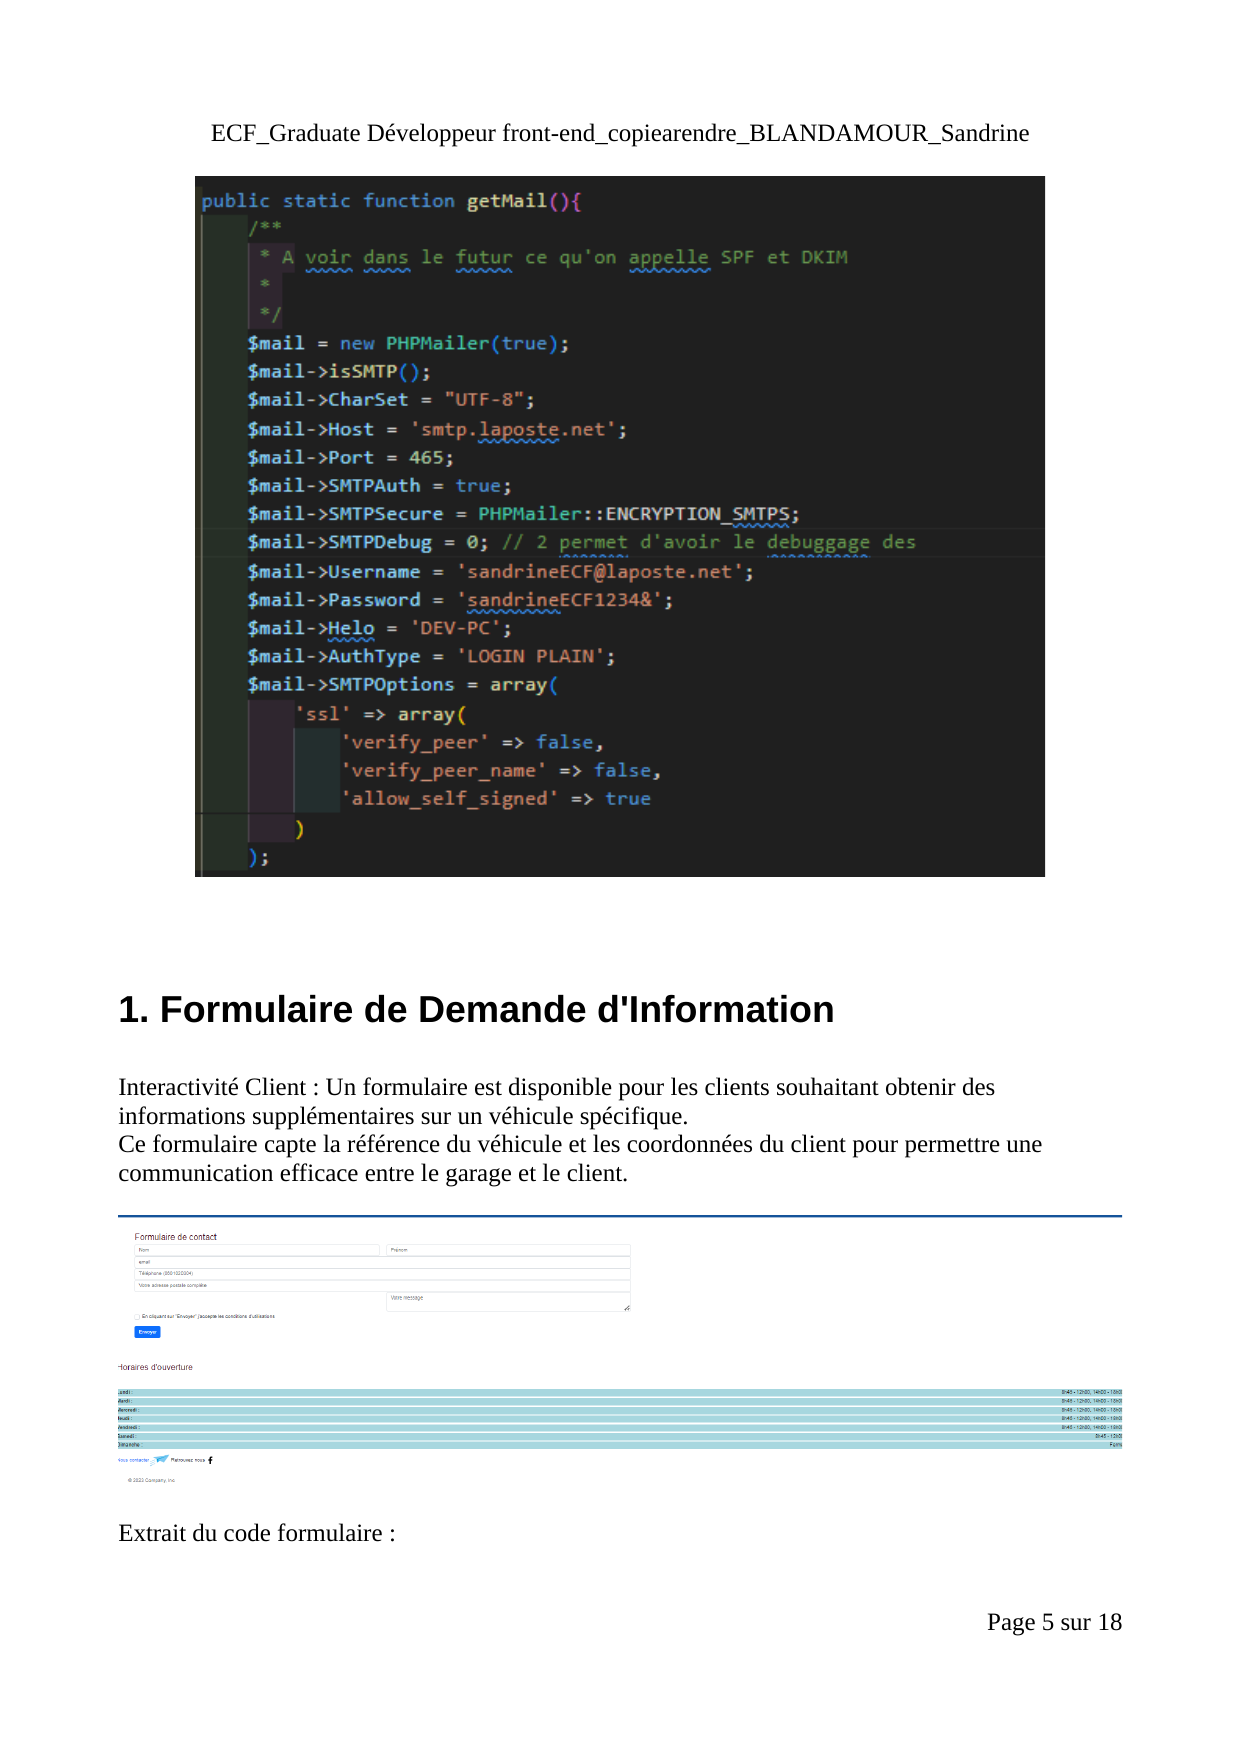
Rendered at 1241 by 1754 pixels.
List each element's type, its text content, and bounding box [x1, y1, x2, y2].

picture [118, 1215, 1123, 1518]
text Interactivité Client : Un formulaire est disponible pour les clients souhaitant obtenir des informations supplémentaires sur un véhicule spécifique. [118, 1072, 1122, 1129]
text Ce formulaire capte la référence du véhicule et les coordonnées du client pour permettre une communication efficace entre le garage et le client. [118, 1129, 1122, 1187]
text Extrait du code formulaire : [118, 1518, 1122, 1547]
picture [195, 176, 1046, 877]
subtitle 1. Formulaire de Demande d'Information [118, 988, 1122, 1031]
